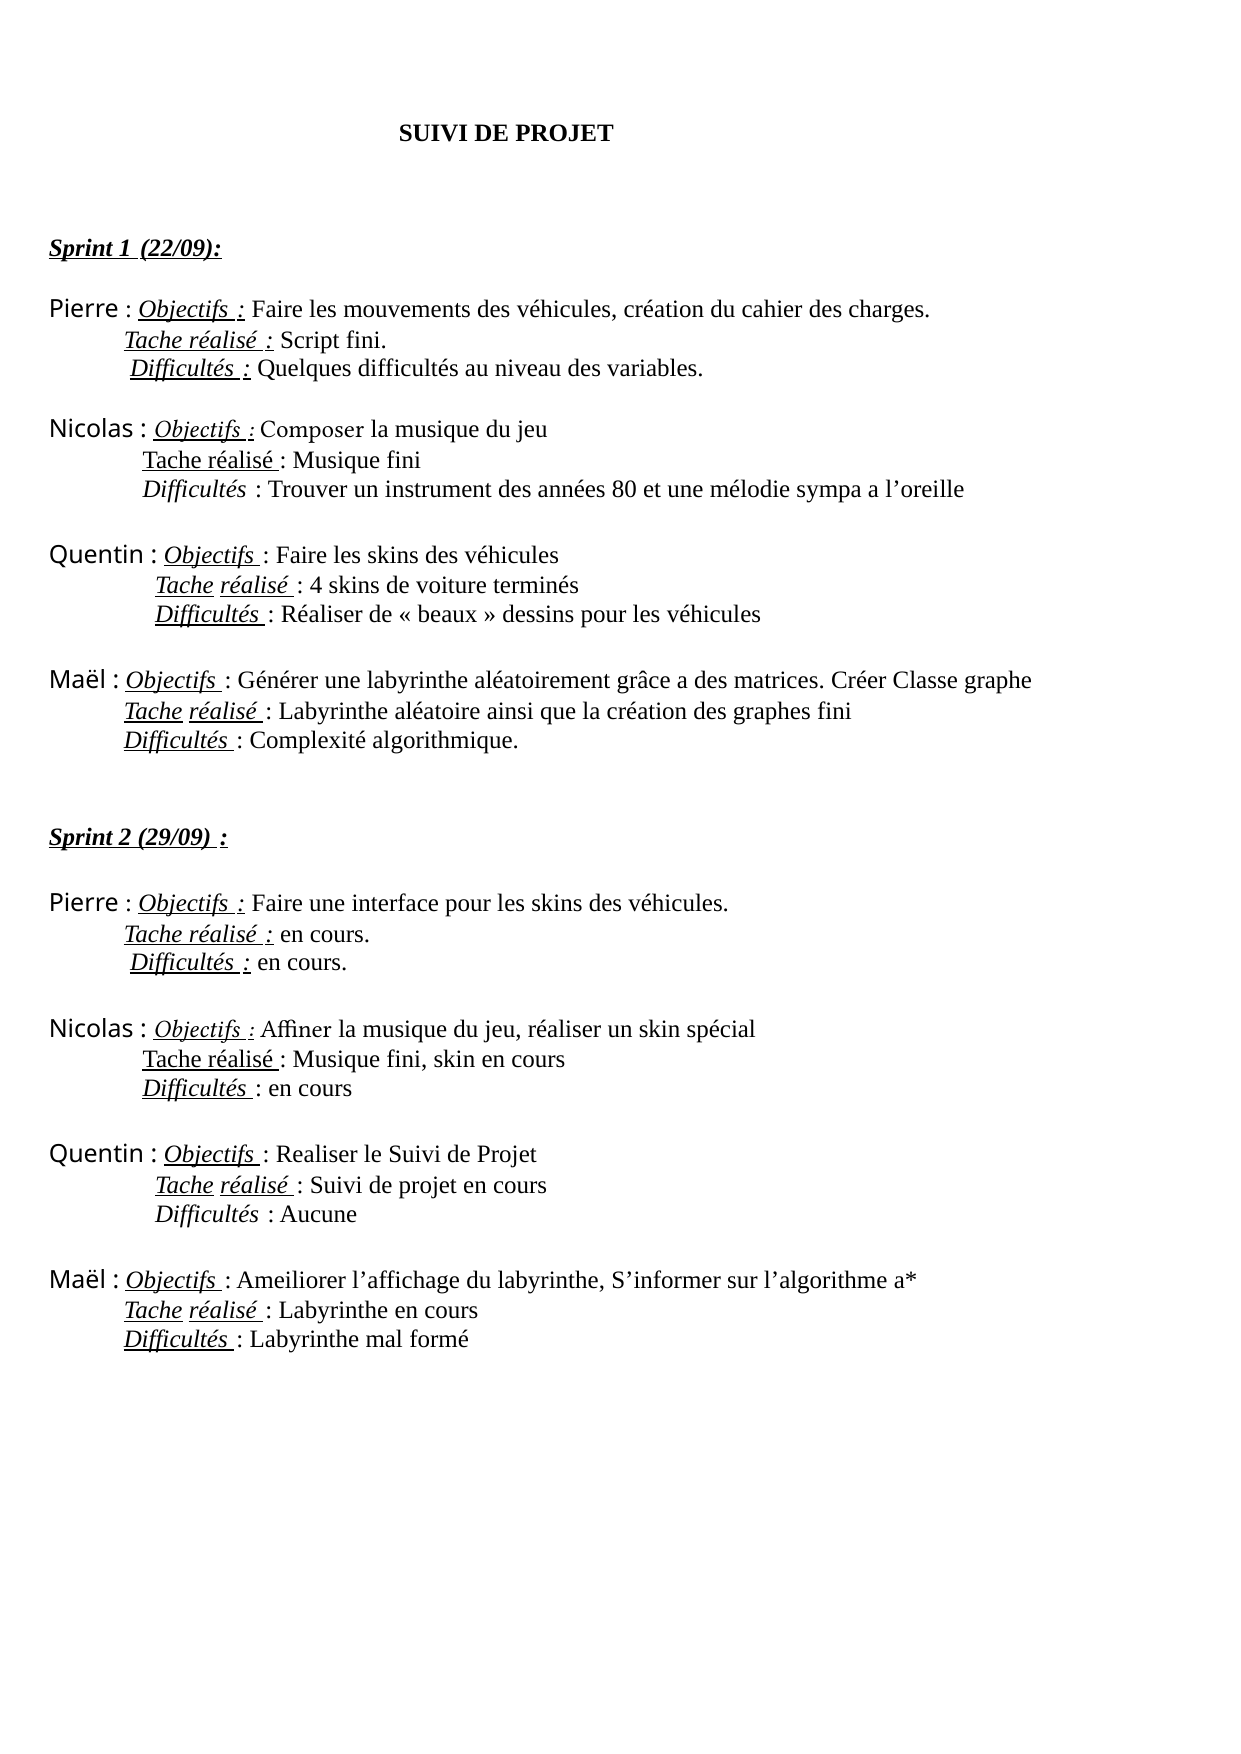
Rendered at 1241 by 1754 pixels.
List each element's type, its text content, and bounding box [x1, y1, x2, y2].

text Tache réalisé : Labyrinthe en cours [48, 1296, 1183, 1324]
text Tache réalisé : en cours. [48, 919, 1183, 947]
text Difficultés : Labyrinthe mal formé [48, 1324, 1183, 1353]
text Difficultés : Trouver un instrument des années 80 et une mélodie sympa a l’oreille [48, 474, 1183, 502]
text Difficultés : en cours [48, 1073, 1183, 1102]
text Nicolas : Objectifs : Composer la musique du jeu [48, 411, 1183, 445]
text Pierre : Objectifs : Faire une interface pour les skins des véhicules. [48, 885, 1183, 919]
text Difficultés : Quelques difficultés au niveau des variables. [48, 353, 1183, 382]
text Sprint 1 (22/09): [48, 233, 1183, 262]
text Sprint 2 (29/09) : [48, 822, 1183, 851]
text Tache réalisé : 4 skins de voiture terminés [48, 571, 1183, 599]
text Tache réalisé : Musique fini [48, 445, 1183, 474]
text Pierre : Objectifs : Faire les mouvements des véhicules, création du cahier des charges. [48, 291, 1183, 325]
text SUIVI DE PROJET [48, 118, 1183, 147]
text Maël : Objectifs : Ameiliorer l’affichage du labyrinthe, S’informer sur l’algorithme a* [48, 1262, 1183, 1296]
text Nicolas : Objectifs : Affiner la musique du jeu, réaliser un skin spécial [48, 1010, 1183, 1044]
text Tache réalisé : Suivi de projet en cours [48, 1170, 1183, 1199]
text Tache réalisé : Labyrinthe aléatoire ainsi que la création des graphes fini [48, 696, 1183, 725]
text Difficultés : Réaliser de « beaux » dessins pour les véhicules [48, 599, 1183, 628]
text Difficultés : en cours. [48, 947, 1183, 976]
text Difficultés : Aucune [48, 1199, 1183, 1227]
text Tache réalisé : Script fini. [48, 325, 1183, 353]
text Maël : Objectifs : Générer une labyrinthe aléatoirement grâce a des matrices. Créer Classe graphe [48, 662, 1183, 696]
text Quentin : Objectifs : Faire les skins des véhicules [48, 537, 1183, 571]
text Tache réalisé : Musique fini, skin en cours [48, 1044, 1183, 1073]
text Quentin : Objectifs : Realiser le Suivi de Projet [48, 1136, 1183, 1170]
text Difficultés : Complexité algorithmique. [48, 725, 1183, 754]
